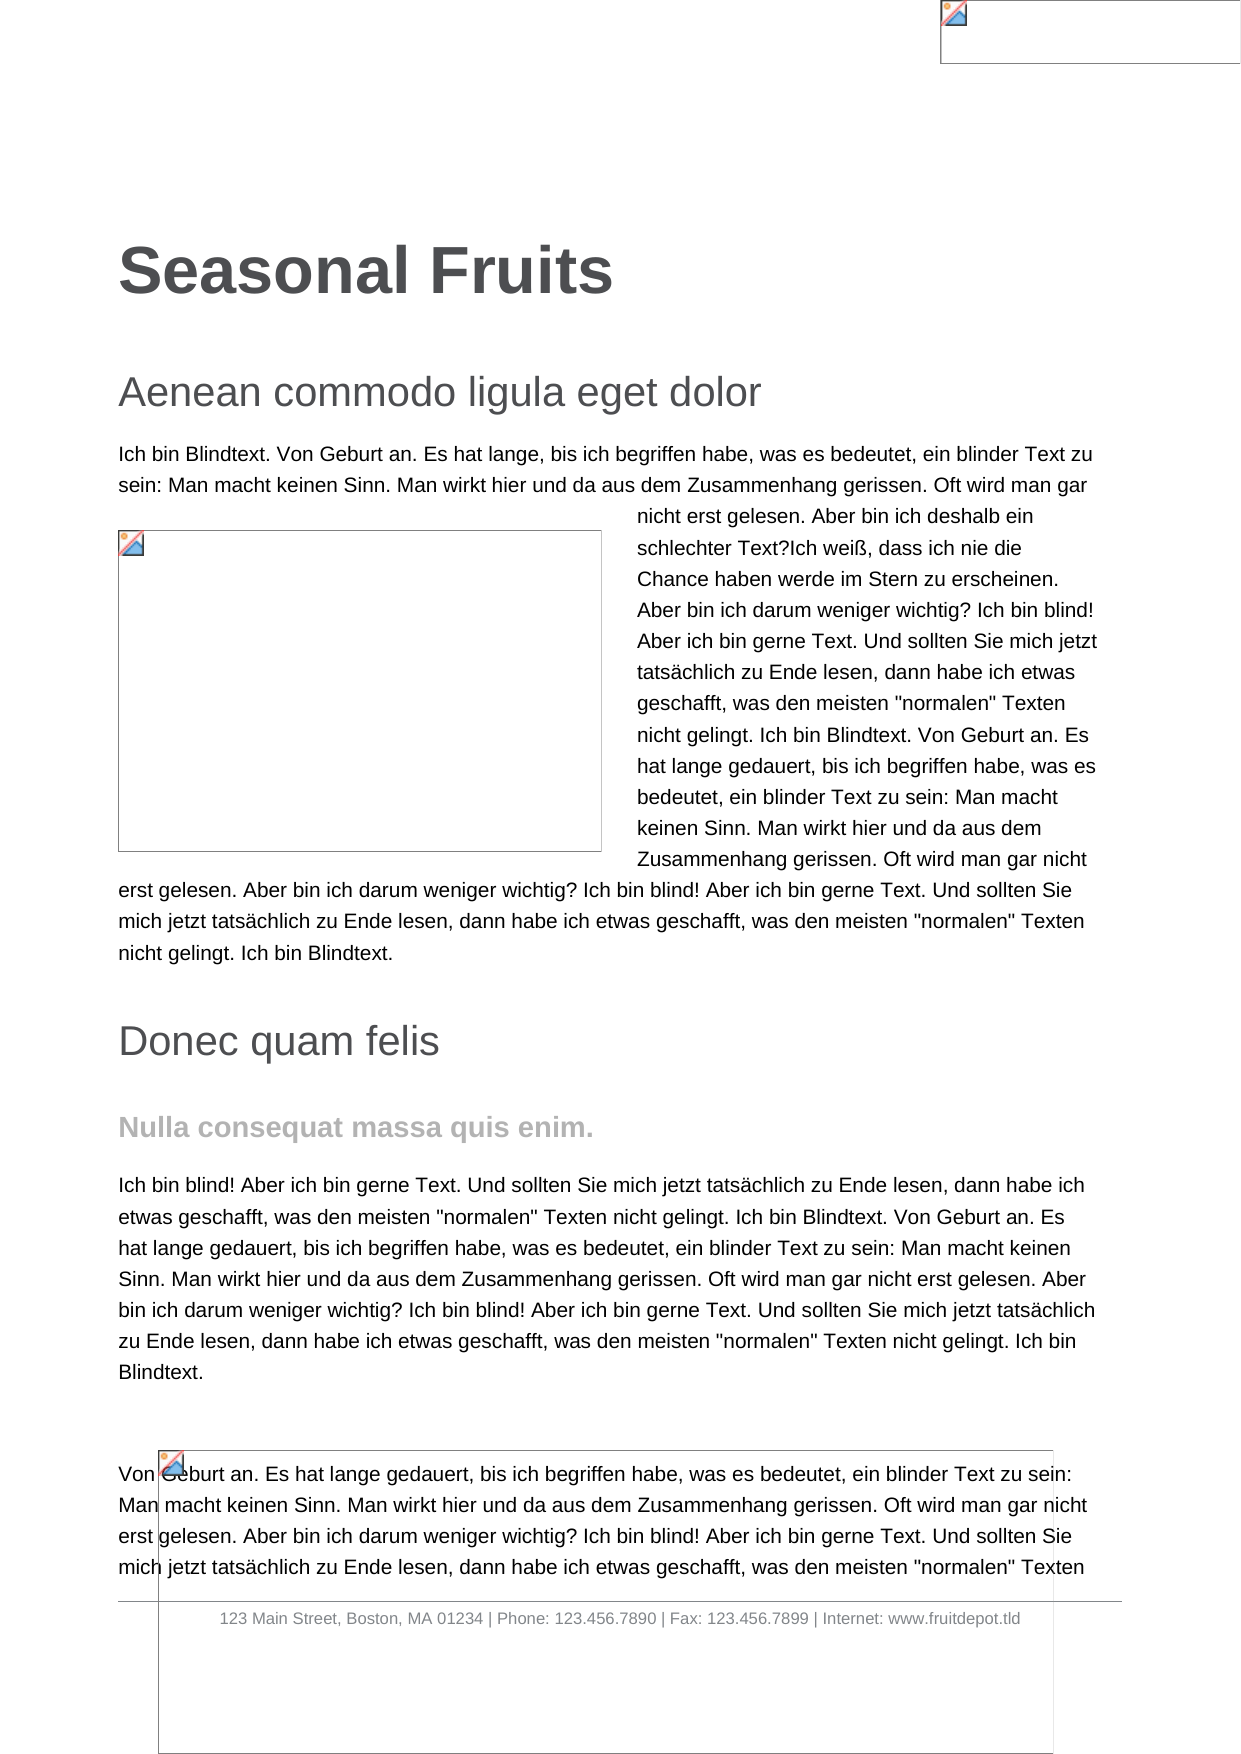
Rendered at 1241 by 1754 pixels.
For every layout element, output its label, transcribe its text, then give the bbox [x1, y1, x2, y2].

subtitle Aenean commodo ligula eget dolor [118, 367, 1122, 415]
title Seasonal Fruits [118, 231, 1122, 308]
subtitle Nulla consequat massa quis enim. [118, 1110, 1122, 1144]
text Ich bin blind! Aber ich bin gerne Text. Und sollten Sie mich jetzt tatsächlich zu Ende lesen, dann habe ich etwas geschafft, was den meisten "normalen" Texten nicht gelingt. Ich bin Blindtext. Von Geburt an. Es hat lange gedauert, bis ich begriffen habe, was es bedeutet, ein blinder Text zu sein: Man macht keinen Sinn. Man wirkt hier und da aus dem Zusammenhang gerissen. Oft wird man gar nicht erst gelesen. Aber bin ich darum weniger wichtig? Ich bin blind! Aber ich bin gerne Text. Und sollten Sie mich jetzt tatsächlich zu Ende lesen, dann habe ich etwas geschafft, was den meisten "normalen" Texten nicht gelingt. Ich bin Blindtext. [118, 1173, 1099, 1384]
text Von Geburt an. Es hat lange gedauert, bis ich begriffen habe, was es bedeutet, ein blinder Text zu sein: Man macht keinen Sinn. Man wirkt hier und da aus dem Zusammenhang gerissen. Oft wird man gar nicht erst gelesen. Aber bin ich darum weniger wichtig? Ich bin blind! Aber ich bin gerne Text. Und sollten Sie mich jetzt tatsächlich zu Ende lesen, dann habe ich etwas geschafft, was den meisten "normalen" Texten nicht gelingt. [159, 1461, 1053, 1579]
text Ich bin Blindtext. Von Geburt an. Es hat lange, bis ich begriffen habe, was es bedeutet, ein blinder Text zu sein: Man macht keinen Sinn. Man wirkt hier und da aus dem Zusammenhang gerissen. Oft wird man gar nicht erst gelesen. Aber bin ich deshalb ein schlechter Text?Ich weiß, dass ich nie die Chance haben werde im Stern zu erscheinen. Aber bin ich darum weniger wichtig? Ich bin blind! Aber ich bin gerne Text. Und sollten Sie mich jetzt tatsächlich zu Ende lesen, dann habe ich etwas geschafft, was den meisten "normalen" Texten nicht gelingt. Ich bin Blindtext. Von Geburt an. Es hat lange gedauert, bis ich begriffen habe, was es bedeutet, ein blinder Text zu sein: Man macht keinen Sinn. Man wirkt hier und da aus dem Zusammenhang gerissen. Oft wird man gar nicht erst gelesen. Aber bin ich darum weniger wichtig? Ich bin blind! Aber ich bin gerne Text. Und sollten Sie mich jetzt tatsächlich zu Ende lesen, dann habe ich etwas geschafft, was den meisten "normalen" Texten nicht gelingt. Ich bin Blindtext. [118, 442, 1099, 964]
subtitle Donec quam felis [118, 1016, 1122, 1064]
